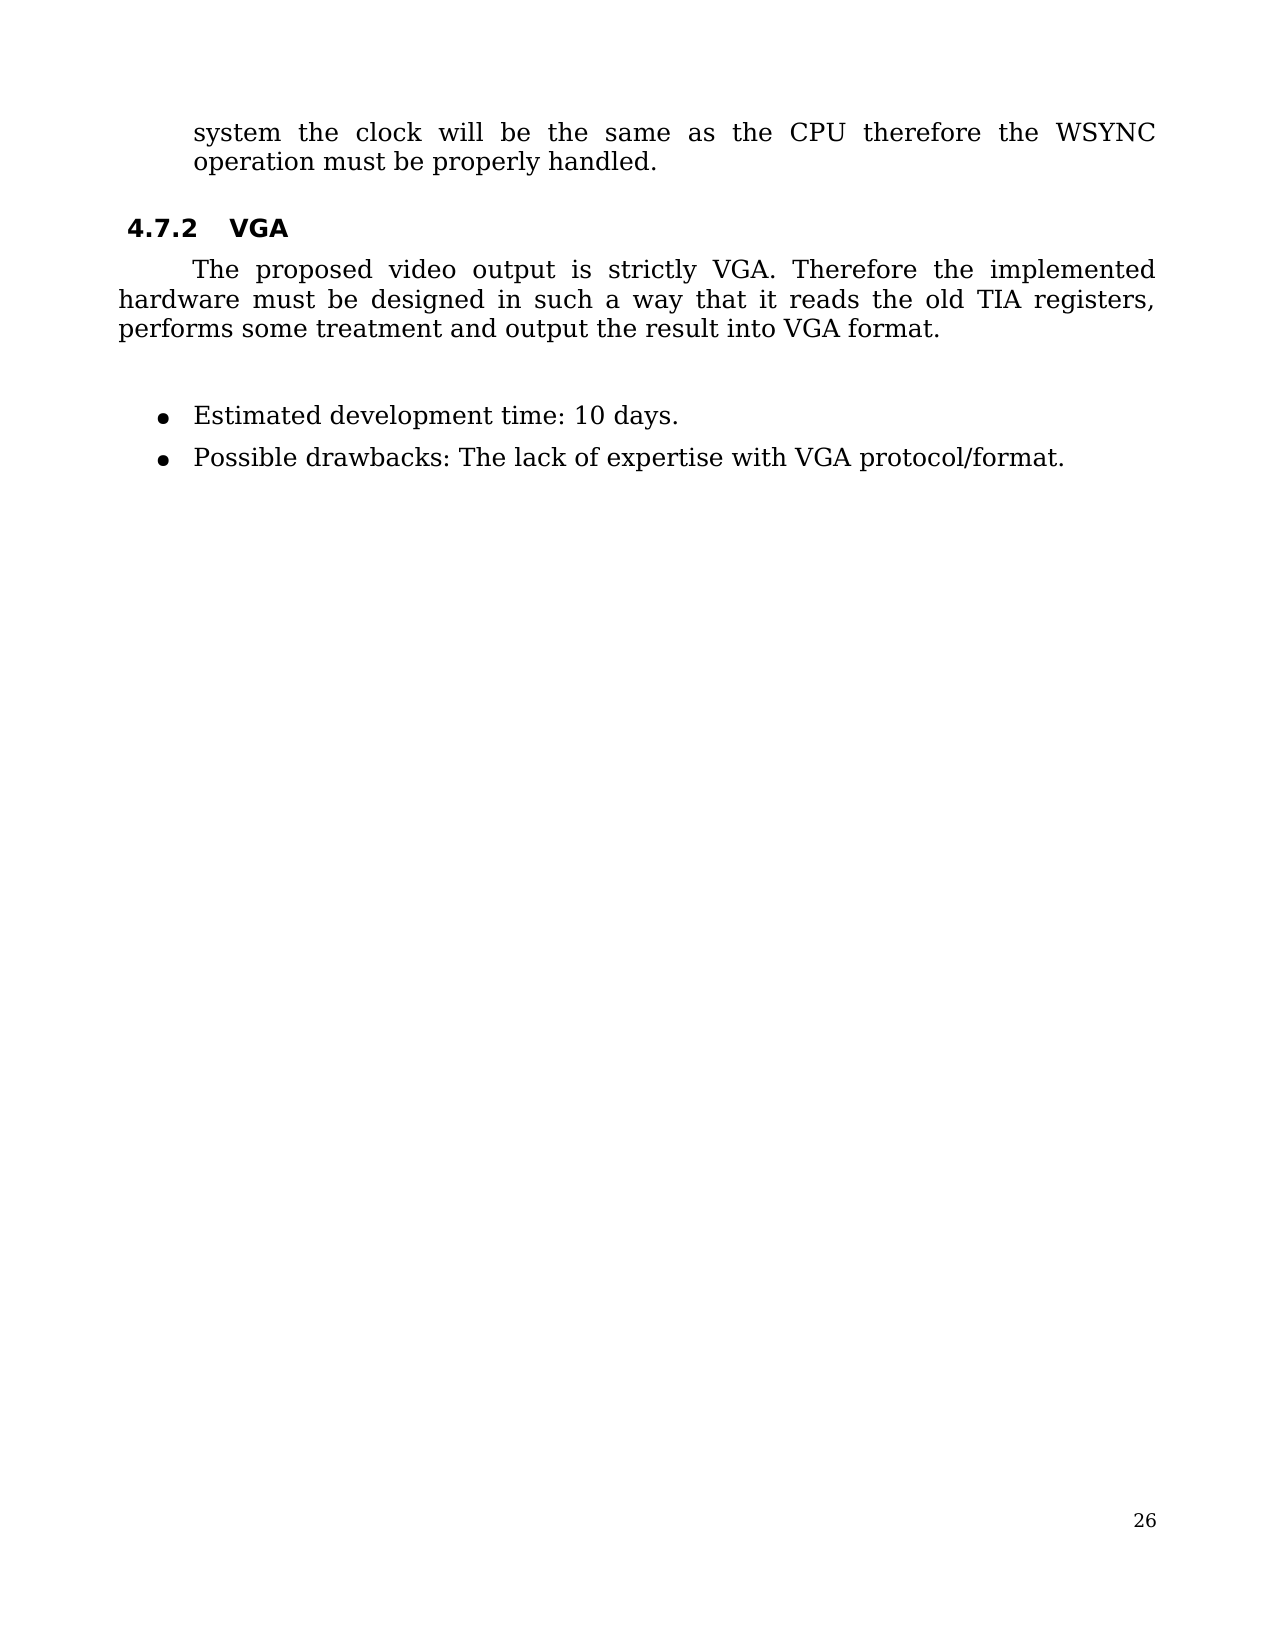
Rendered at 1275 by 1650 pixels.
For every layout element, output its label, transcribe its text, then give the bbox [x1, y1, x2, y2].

list system the clock will be the same as the CPU therefore the WSYNC operation must be properly handled. [156, 118, 1157, 176]
subtitle VGA [118, 214, 1157, 243]
list Estimated development time: 10 days. [156, 401, 1157, 431]
list Possible drawbacks: The lack of expertise with VGA protocol/format. [156, 443, 1157, 472]
text The proposed video output is strictly VGA. Therefore the implemented hardware must be designed in such a way that it reads the old TIA registers, performs some treatment and output the result into VGA format. [118, 256, 1157, 343]
